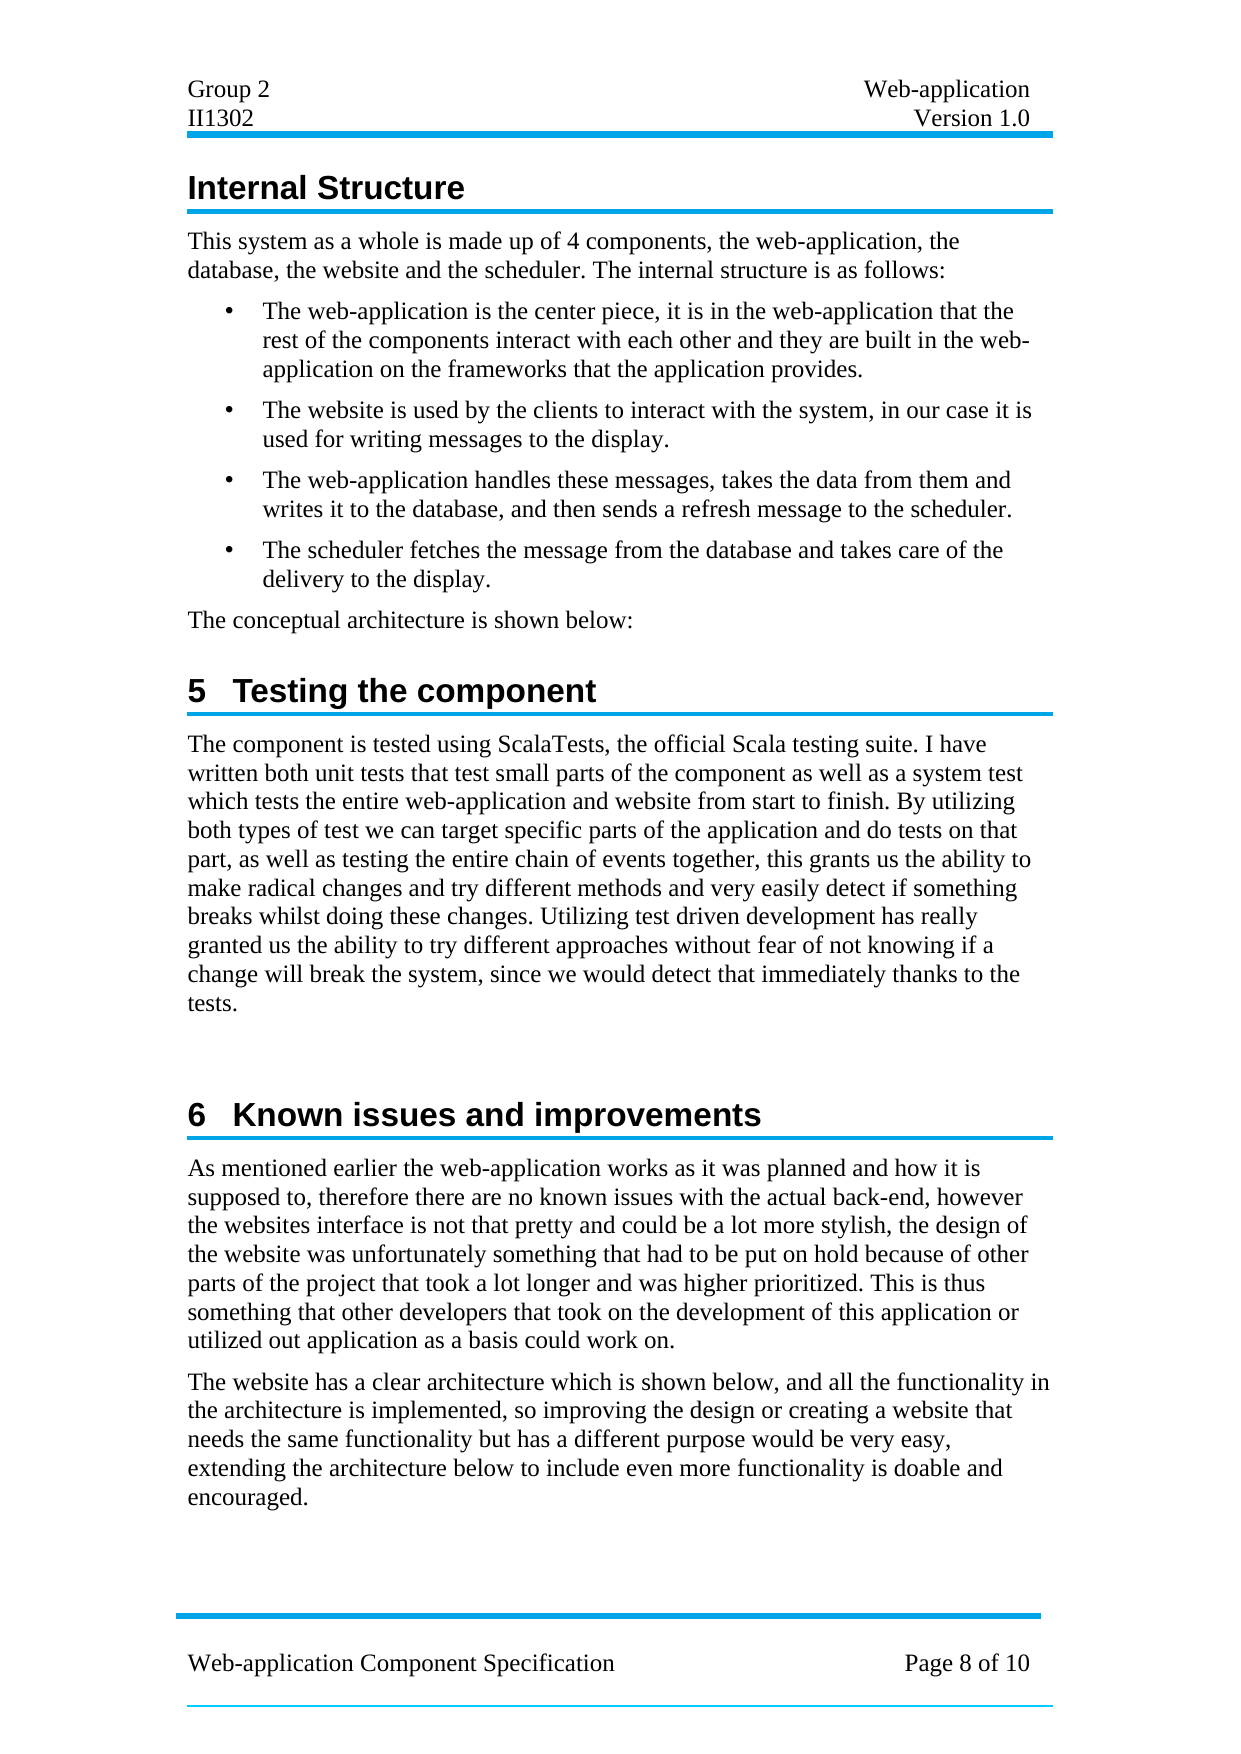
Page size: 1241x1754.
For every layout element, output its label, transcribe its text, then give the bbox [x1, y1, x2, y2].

subtitle Testing the component [187, 671, 1053, 712]
list The web-application handles these messages, takes the data from them and writes it to the database, and then sends a refresh message to the scheduler. [225, 465, 1053, 522]
text The conceptual architecture is shown below: [187, 605, 1053, 634]
text This system as a whole is made up of 4 components, the web-application, the database, the website and the scheduler. The internal structure is as follows: [187, 226, 1053, 284]
subtitle Known issues and improvements [187, 1095, 1053, 1136]
text The component is tested using ScalaTests, the official Scala testing suite. I have written both unit tests that test small parts of the component as well as a system test which tests the entire web-application and website from start to finish. By utilizing both types of test we can target specific parts of the application and do tests on that part, as well as testing the entire chain of events together, this grants us the ability to make radical changes and try different methods and very easily detect if something breaks whilst doing these changes. Utilizing test driven development has really granted us the ability to try different approaches without fear of not knowing if a change will break the system, since we would detect that immediately thanks to the tests. [187, 729, 1053, 1016]
text The website has a clear architecture which is shown below, and all the functionality in the architecture is implemented, so improving the design or creating a website that needs the same functionality but has a different purpose would be very easy, extending the architecture below to include even more functionality is doable and encouraged. [187, 1367, 1053, 1510]
list The web-application is the center piece, it is in the web-application that the rest of the components interact with each other and they are built in the web-application on the frameworks that the application provides. [225, 296, 1053, 382]
subtitle Internal Structure [187, 168, 1053, 209]
list The scheduler fetches the message from the database and takes care of the delivery to the display. [225, 535, 1053, 592]
list The website is used by the clients to interact with the system, in our case it is used for writing messages to the display. [225, 395, 1053, 452]
text As mentioned earlier the web-application works as it was planned and how it is supposed to, therefore there are no known issues with the actual back-end, however the websites interface is not that pretty and could be a lot more stylish, the design of the website was unfortunately something that had to be put on hold because of other parts of the project that took a lot longer and was higher prioritized. This is thus something that other developers that took on the development of this application or utilized out application as a basis could work on. [187, 1153, 1053, 1354]
